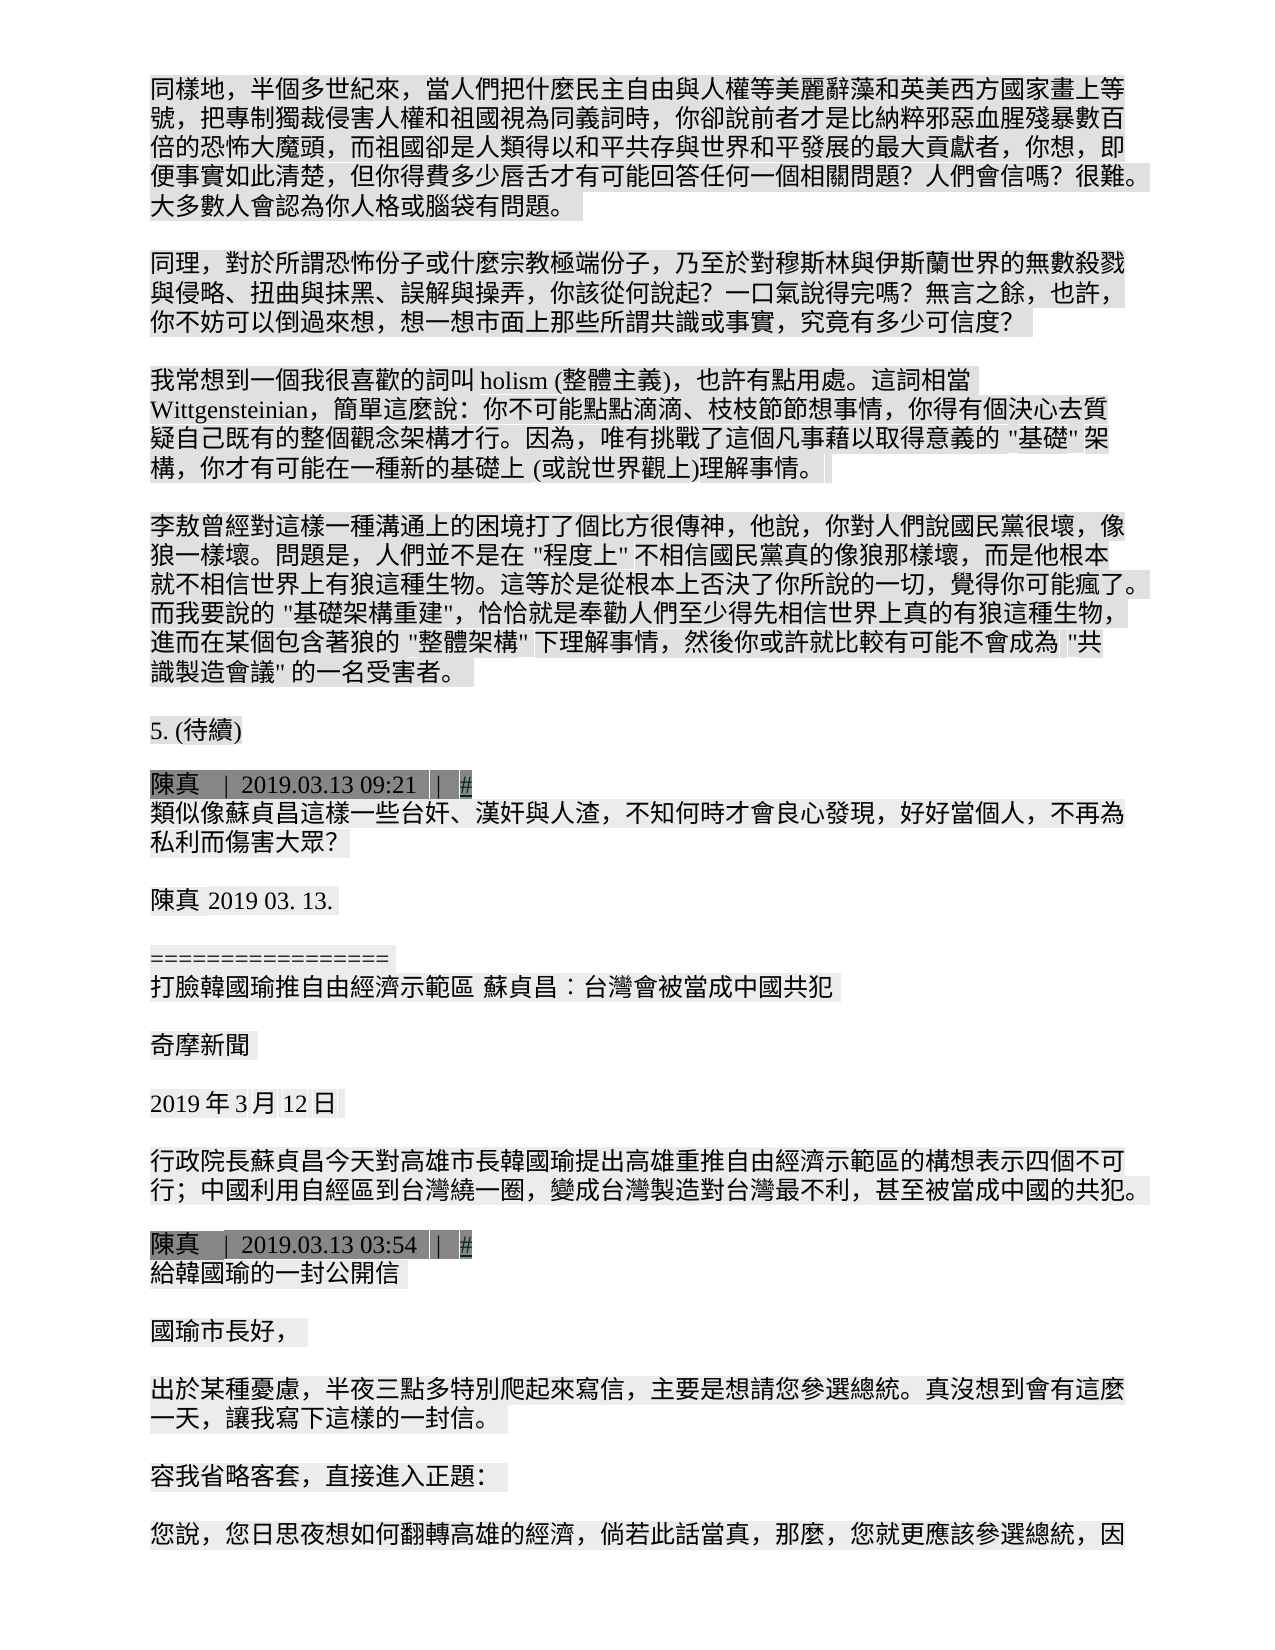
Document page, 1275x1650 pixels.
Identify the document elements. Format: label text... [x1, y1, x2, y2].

text 給韓國瑜的一封公開信 國瑜市長好， 出於某種憂慮，半夜三點多特別爬起來寫信，主要是想請您參選總統。真沒想到會有這麼一天，讓我寫下這樣的一封信。 容我省略客套，直接進入正題： 您說，您日思夜想如何翻轉高雄的經濟，倘若此話當真，那麼，您就更應該參選總統，因為諸如高雄這樣一個城市的發展，主要權柄是在中央，而非地方。如果中央仍是民進黨執政，您可以想見他們將會如何刻意阻撓高雄的發展。這從您之自由經濟示範區的構想所得到的全面性抹紅抹黑等攻擊，可見一斑。攻擊內容之荒唐，近乎語無倫次。 您不是政治新鮮人，理當明白對手是一個什麼樣的黨，什麼樣的政客組合，圖謀些什麼樣的東西；並不是每個人都跟您一樣，心懷無私的淑世利他精神。自經區不是什麼新穎的構想，事實上，過去連陳菊等人也都有此計畫與構想。可是，當這計畫由您提出時，立即就會被妖魔化。難道您真以為您有可能順利推行市政？ 很多人說，您現在六十多歲了，這回不選總統，下回再選恐怕已是八年後，屆時將是七十多歲老人，因此鼓勵您參選。但我並不這樣想。您個人這一生有沒有機會當總統，事實上毫無意義。重要的並不是時間不會等您，而是時間根本不會等待台灣。 政治很複雜，機關算盡，陰暗難懂。但是，說它複雜，倒也未必。只要秉懷初衷，少了無謂的瞻前顧後與盤算，它就一點也不複雜；民心所嚮，該當如何便如何，無所謂天人交戰不交戰。 過去馬英九曾有機會有所作為，但這機會卻在無知膽怯與懦弱中流逝了。您之處境與馬類似，機會就在眼前，稍縱即逝。人可以不為己謀，但不能不為眾人想。所謂 "莫道書生空議論，頭顱擲處血斑斑"，亂世兒女，濁世滔滔，每個人有他自己的一份角色，一種造化，我自認承擔了屬於自己卑微不足道的那一份，您呢？ 陳真 2019. 03. 12. [150, 1260, 1125, 1550]
text (續 2019. 03. 12) 4. 建構 有一本科學史的書，書名忘了，只記得開宗明義寫了一句話："疾病不存在，存在的只是概念"。 上個世紀的六零年代，精神醫學特别被挑出來打，打它的科學性，否認精神疾病之本質性。這類說法早已失去說服力，批判者往往是一些對現代科學一無所知的人，以為憂鬱症就只是什麼 "想太多"，以為精神病就是受到什麼 "打擊" 或承受什麼 "壓力"，以為關於兒童的各種精神疾病也只是什麼缺乏愛或什麼另類的才華，甚至胡扯一些無聊低能的陰謀論。 事實上，病就是病。但這並不意味著疾病就像長在樹上的水果那樣 "天然存在"。問題是，如果你要否認精神疾病的本質性，那你得否認 "所有" 疾病的本質性才行，因為精神疾病相較於其它疾病例如癌症，在疾病概念上並沒有比較特別。 我對這類所謂建構與解構科學知識之類的談法，始終感到很厭煩，因為在智性上缺乏吸引力，總感覺就是有點幼稚與無聊。但是，一些自以為具有什麼批判能力的 "進步青年(或中老年)" 卻似乎特別喜歡這類東西，好像如此批判很厲害似的。但我相信，他們如果能夠多充實一點點科學或醫學的知識，也許就不會那麼自滿了。 雖然個性上很不喜歡這類解構來解構去的所謂科技史或科學史，但它依然還是具有一定的應用價值，特別是當它用來理解社會時 (而非僅僅只是用來理解某種科技或科學知識 )。Noam Chomsky有一本書叫Manufacturing Consent (製造共識)，差不多就是這樣一個意思。所謂輿論，聽起來好像是什麼大眾心聲，彷彿是如此自自然然產生的東西，但事實上並非如此。我常把它想像成一種印在會議表單上的 "議程"，哪些東西構成一種 "議案"，哪些東西要端上會議桌，不是一般人說了算，而是會議操盤者來決定，然後透過媒體等 "製造業" 及其御用文人來加工生產，所謂輿論與共識，於焉出爐。 舉個例，台灣從過去到現在以致於到未來，各種政治流程與發展，幾乎就沿著幾個不同的議程與關鍵字在進行，諸如什麼 "安定"、"偏激"、"中華兒女"、"龍的傳人"、"溫和理性"、"社會成本"、"團結"、"民意"、"愛台灣"、"民主自由"、"主權"、"黑箱"、"轉型正義" 等等等，根據操盤者的利益，建構出各種議程與關鍵字。 在國際上來講，除了民主自由與人權這幾個殺人無數的血滴子之外，近二十年來則又特別鼓吹了另外一些關鍵詞，例如無法容忍大家過著幸福美滿生活的 "恐怖份子"、"恐怖主義" 或 "宗教極端份子" 等等，言之鑿鑿，煞有介事，講得好像是一種不知從何而來的恐怖瘟疫，四處襲擊。但是，真實畫面及其來龍去脈，卻遠非如此。 以上是幾天前寫的，寫到這裏就卡住了，不知要從何接著說起，感覺似乎得把幾十年來寫過的東西統統得重新再寫上一遍才行，很累。這種有口難言的困境，始終揮之不去。主流世界瞎掰一套謊言、製造一種共識很容易，但要揭穿它卻很難。這就猶如在三、四十年前或更早之前，當島內絕大多數人信任國民黨是個偉大的世界民主燈塔時，你卻說他根本就是個貪污腐敗無惡不作的土匪黨，你想，即便事實如此清楚，你得費多少唇舌才有可能回答任何一個相關問題？人們會信嗎？很難。大多數人會認為你人格或腦袋有問題。 同理，比方說20年前，當島內絕大多數人擁戴阿扁，說他是什麼偉大的台灣之子、代表著愛、揹負著人民的希望與夢想時，你卻說他是天字第一號大壞蛋，說這個綠油油的黨被一群貪婪無度的猥瑣人渣竄位把持，你想，即便事實如此清楚，你得費多少唇舌才有可能回答任何一個相關問題？人們會信嗎？很難。大多數人會認為你人格或腦袋有問題。 同樣地，半個多世紀來，當人們把什麼民主自由與人權等美麗辭藻和英美西方國家畫上等號，把專制獨裁侵害人權和祖國視為同義詞時，你卻說前者才是比納粹邪惡血腥殘暴數百倍的恐怖大魔頭，而祖國卻是人類得以和平共存與世界和平發展的最大貢獻者，你想，即便事實如此清楚，但你得費多少唇舌才有可能回答任何一個相關問題？人們會信嗎？很難。大多數人會認為你人格或腦袋有問題。 同理，對於所謂恐怖份子或什麼宗教極端份子，乃至於對穆斯林與伊斯蘭世界的無數殺戮與侵略、扭曲與抹黑、誤解與操弄，你該從何說起？一口氣說得完嗎？無言之餘，也許，你不妨可以倒過來想，想一想市面上那些所謂共識或事實，究竟有多少可信度？ 我常想到一個我很喜歡的詞叫holism (整體主義)，也許有點用處。這詞相當 Wittgensteinian，簡單這麼說：你不可能點點滴滴、枝枝節節想事情，你得有個決心去質疑自己既有的整個觀念架構才行。因為，唯有挑戰了這個凡事藉以取得意義的 "基礎" 架構，你才有可能在一種新的基礎上 (或說世界觀上)理解事情。 李敖曾經對這樣一種溝通上的困境打了個比方很傳神，他說，你對人們說國民黨很壞，像狼一樣壞。問題是，人們並不是在 "程度上" 不相信國民黨真的像狼那樣壞，而是他根本就不相信世界上有狼這種生物。這等於是從根本上否決了你所說的一切，覺得你可能瘋了。而我要說的 "基礎架構重建"，恰恰就是奉勸人們至少得先相信世界上真的有狼這種生物，進而在某個包含著狼的 "整體架構" 下理解事情，然後你或許就比較有可能不會成為 "共識製造會議" 的一名受害者。 5. (待續) [150, 75, 1125, 745]
text 陳真 | 2019.03.13 03:54 | # [150, 1230, 1125, 1260]
text 類似像蘇貞昌這樣一些台奸、漢奸與人渣，不知何時才會良心發現，好好當個人，不再為私利而傷害大眾？ 陳真 2019 03. 13. ================= 打臉韓國瑜推自由經濟示範區 蘇貞昌︰台灣會被當成中國共犯 奇摩新聞 2019年3月12日 行政院長蘇貞昌今天對高雄市長韓國瑜提出高雄重推自由經濟示範區的構想表示四個不可行；中國利用自經區到台灣繞一圈，變成台灣製造對台灣最不利，甚至被當成中國的共犯。 [150, 799, 1125, 1205]
text 陳真 | 2019.03.13 09:21 | # [150, 770, 1125, 799]
